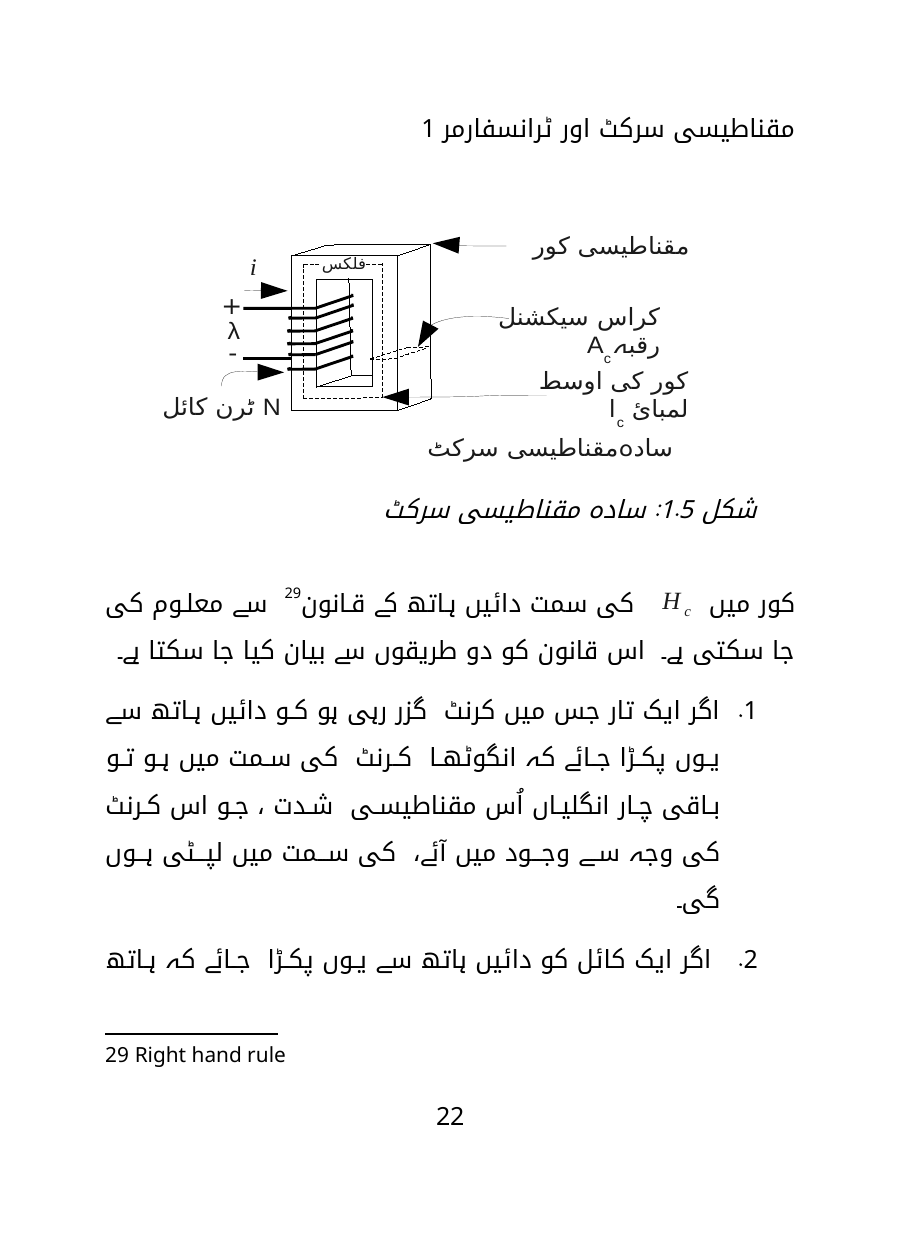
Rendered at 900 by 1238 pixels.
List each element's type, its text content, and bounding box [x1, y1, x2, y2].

list اگر ایک تار جس میں کرنٹ گزر رہی ہو کو دائیں ہاتھ سے یوں پکڑا جائے کہ انگوٹھا کرنٹ کی سمت میں ہو تو باقی چار انگلیاں اُس مقناطیسی شدت ، جو اس کرنٹ کی وجہ سے وجود میں آئے، کی سمت میں لپٹی ہوں گی۔ [105, 687, 757, 924]
text کور میں کی سمت دائیں ہاتھ کے قانون سے معلوم کی جا سکتی ہے۔ اس قانون کو دو طریقوں سے بیان کیا جا سکتا ہے۔ [105, 580, 795, 675]
text شکل 1.5: سادہ مقناطیسی سرکٹ [139, 198, 756, 533]
list اگر ایک کائل کو دائیں ہاتھ سے یوں پکڑا جائے کہ ہاتھ کی چار انگلیاں کائل میں کرنٹ کی سمت میں لپٹی ہوں تو انگوٹھا اُس مقناطیسی شدت کی سمت میں ہوگا جو اس کرنٹ کی وجہ سے وجود میں آئیگا ۔ [105, 937, 757, 984]
text Right hand rule [105, 1040, 795, 1068]
